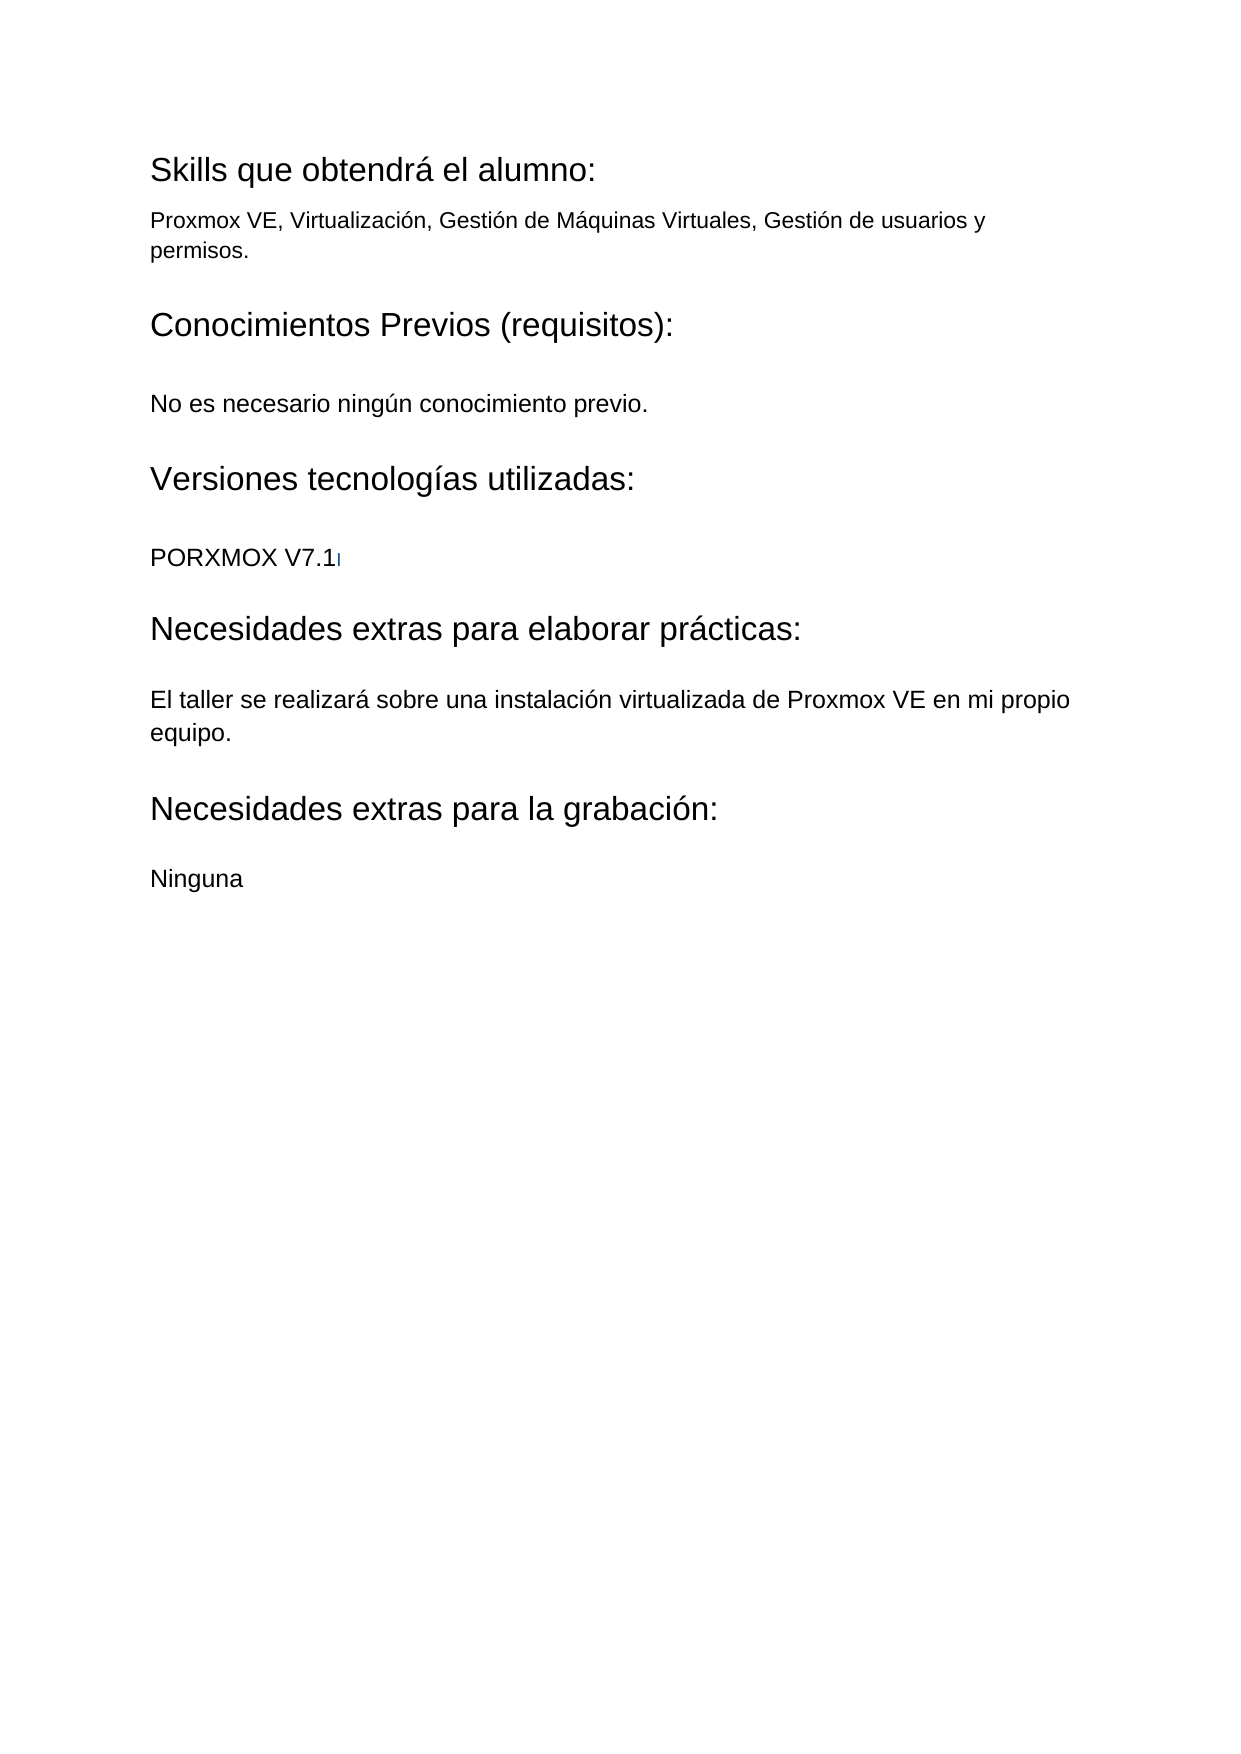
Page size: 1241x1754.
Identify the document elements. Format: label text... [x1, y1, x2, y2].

text Proxmox VE, Virtualización, Gestión de Máquinas Virtuales, Gestión de usuarios y permisos. [150, 207, 1090, 263]
subtitle Conocimientos Previos (requisitos): [150, 304, 1090, 343]
text No es necesario ningún conocimiento previo. [150, 388, 1090, 417]
subtitle Necesidades extras para elaborar prácticas: [150, 609, 1090, 648]
subtitle Versiones tecnologías utilizadas: [150, 459, 1090, 497]
text PORXMOX V7.1I [150, 543, 1090, 572]
text El taller se realizará sobre una instalación virtualizada de Proxmox VE en mi propio equipo. [150, 685, 1090, 747]
subtitle Skills que obtendrá el alumno: [150, 150, 1090, 188]
text Ninguna [150, 864, 1090, 893]
subtitle Necesidades extras para la grabación: [150, 788, 1090, 827]
